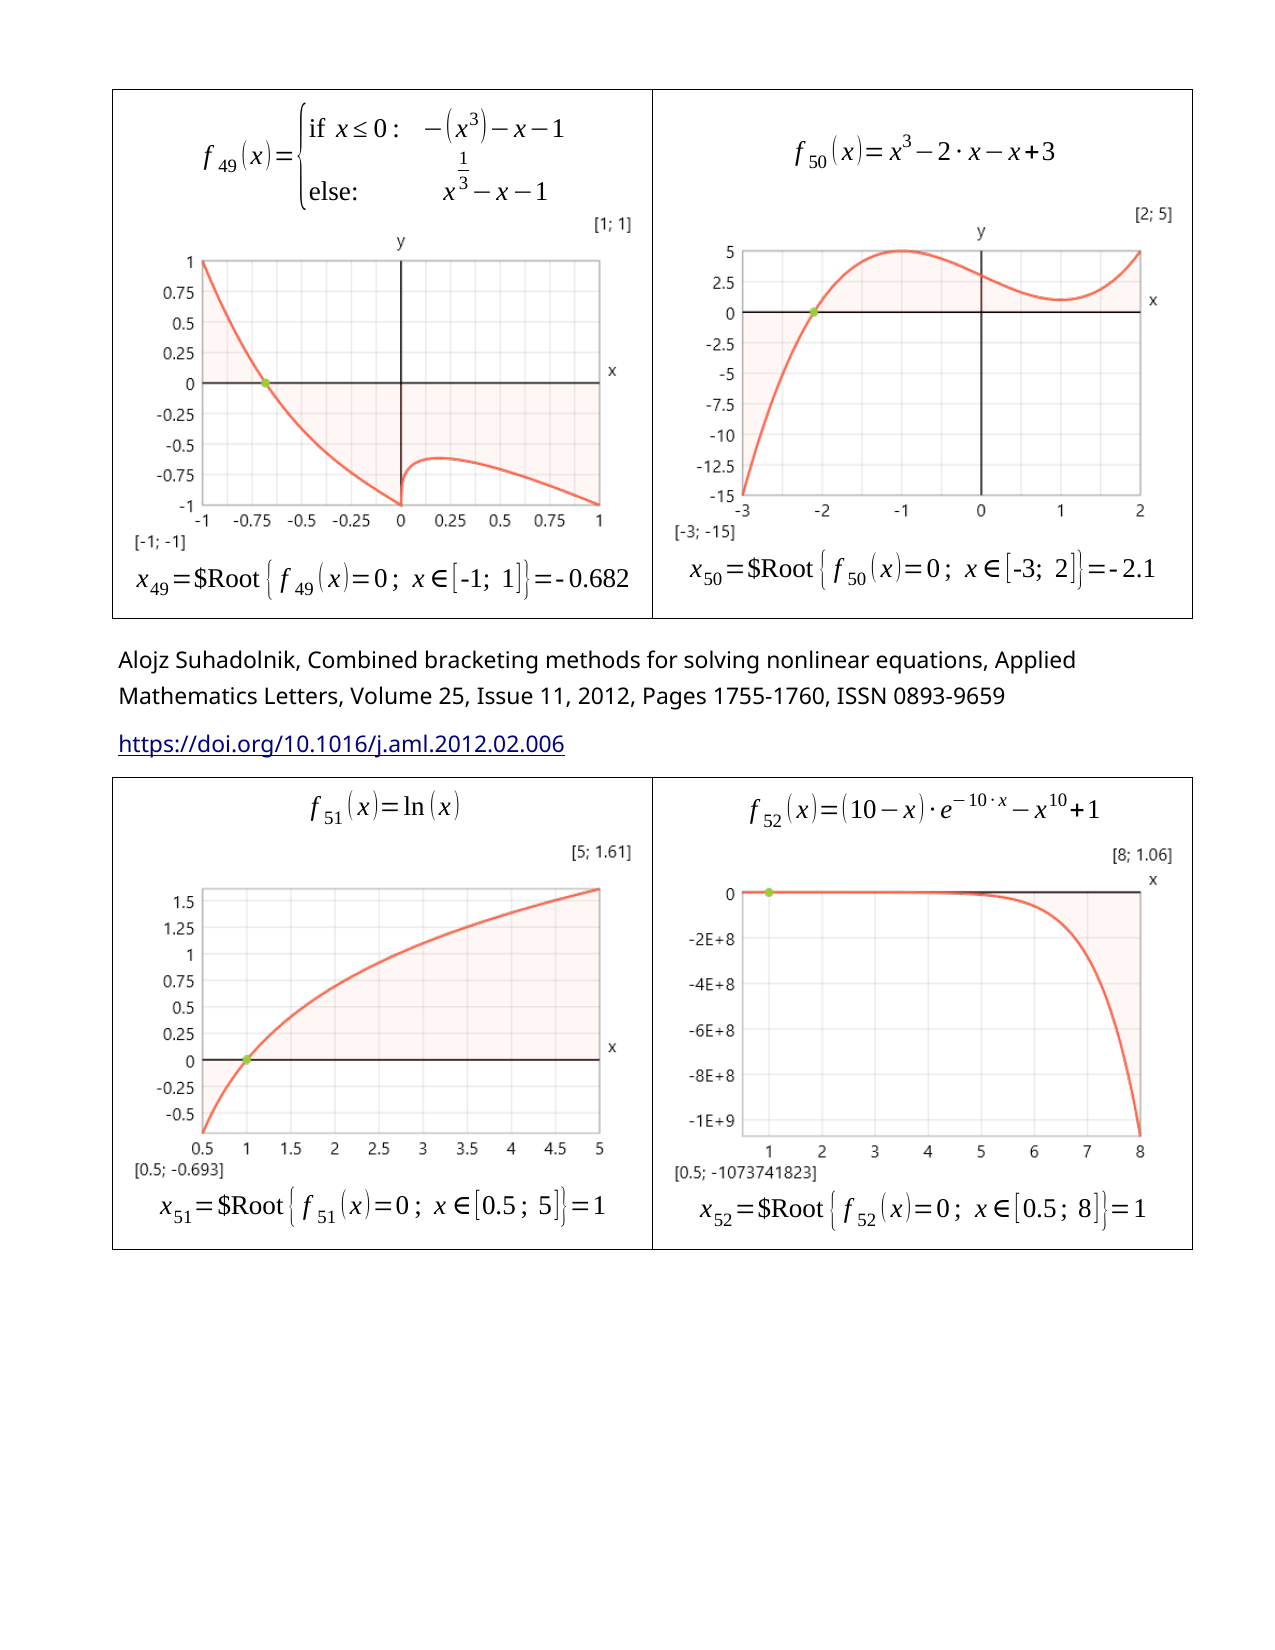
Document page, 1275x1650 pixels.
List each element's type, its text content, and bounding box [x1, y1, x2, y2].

table_header [113, 778, 652, 1248]
table_cell [653, 90, 1192, 618]
text https://doi.org/10.1016/j.aml.2012.02.006 [118, 728, 1186, 759]
table_cell [113, 90, 652, 618]
table_header [653, 778, 1192, 1248]
text Alojz Suhadolnik, Combined bracketing methods for solving nonlinear equations, Applied Mathematics Letters, Volume 25, Issue 11, 2012, Pages 1755-1760, ISSN 0893-9659 [118, 644, 1186, 711]
